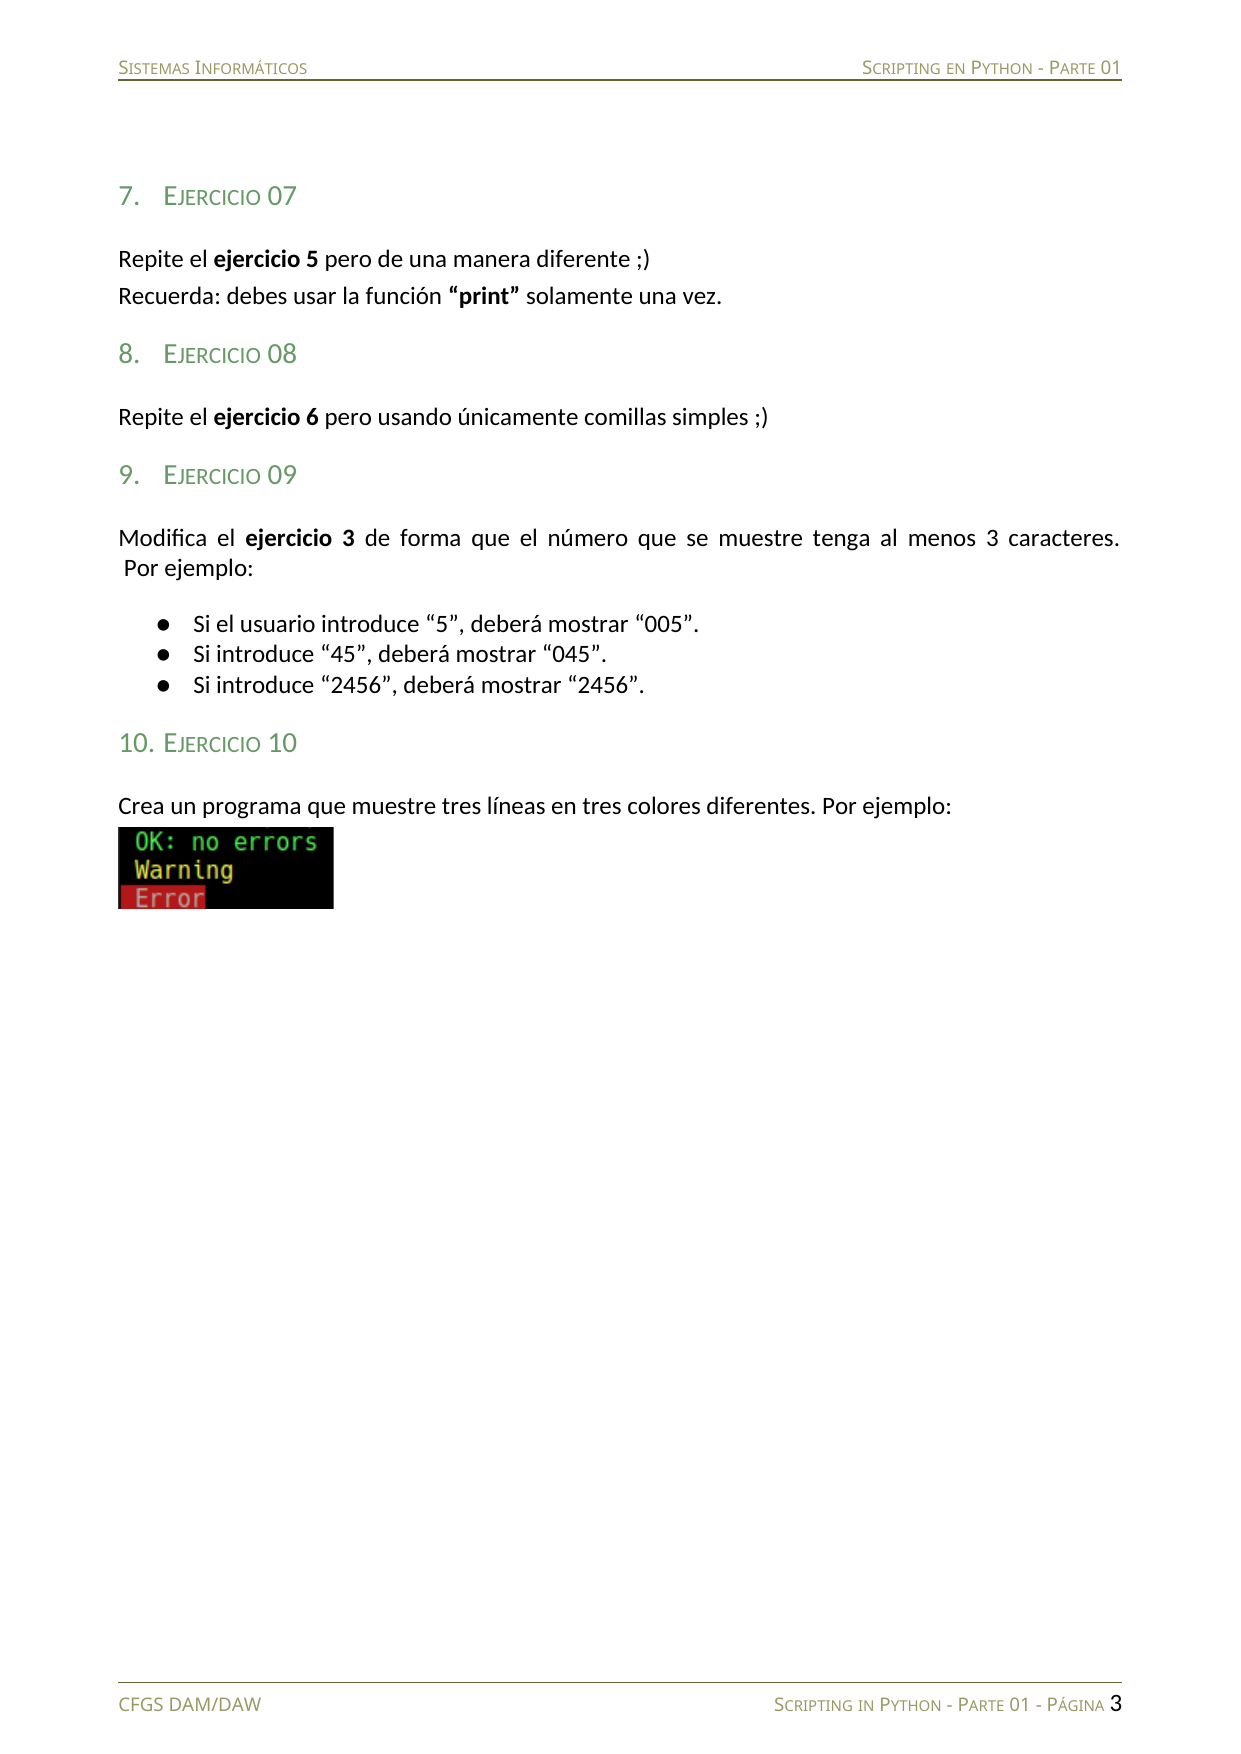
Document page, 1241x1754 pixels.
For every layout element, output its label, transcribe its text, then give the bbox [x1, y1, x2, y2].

subtitle Ejercicio 07 [118, 177, 1122, 213]
list Si introduce “45”, deberá mostrar “045”. [156, 639, 1122, 669]
picture [118, 827, 334, 909]
text Recuerda: debes usar la función “print” solamente una vez. [118, 280, 1122, 310]
subtitle Ejercicio 10 [118, 724, 1122, 760]
subtitle Ejercicio 09 [118, 456, 1122, 492]
text Repite el ejercicio 6 pero usando únicamente comillas simples ;) [118, 401, 1122, 431]
text Crea un programa que muestre tres líneas en tres colores diferentes. Por ejemplo: [118, 790, 1122, 821]
subtitle Ejercicio 08 [118, 335, 1122, 371]
list Si el usuario introduce “5”, deberá mostrar “005”. [156, 608, 1122, 639]
list Si introduce “2456”, deberá mostrar “2456”. [156, 669, 1122, 700]
text Modifica el ejercicio 3 de forma que el número que se muestre tenga al menos 3 caracteres. Por ejemplo: [118, 522, 1122, 583]
text Repite el ejercicio 5 pero de una manera diferente ;) [118, 243, 1122, 273]
